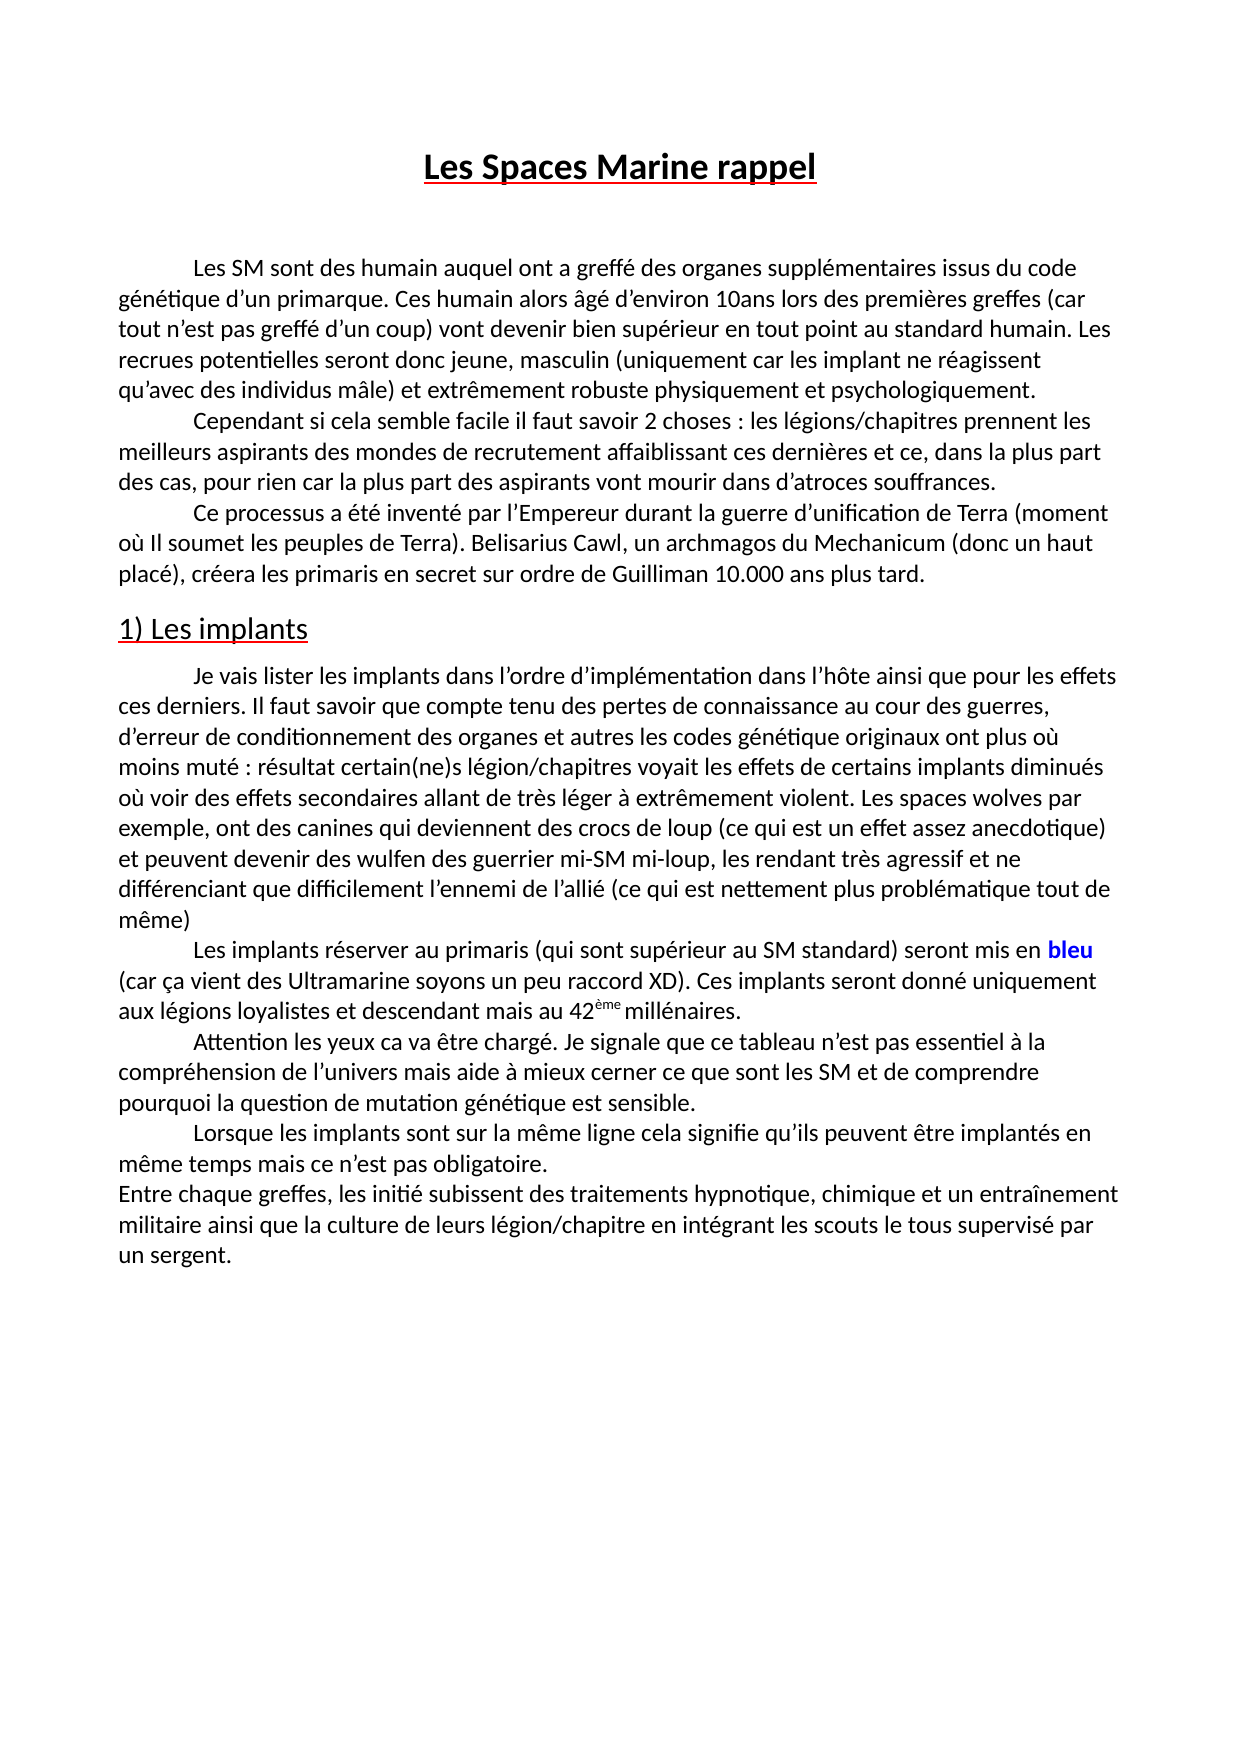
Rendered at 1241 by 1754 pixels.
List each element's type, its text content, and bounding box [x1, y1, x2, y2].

subtitle 1) Les implants [118, 609, 1122, 647]
text Les implants réserver au primaris (qui sont supérieur au SM standard) seront mis en bleu (car ça vient des Ultramarine soyons un peu raccord XD). Ces implants seront donné uniquement aux légions loyalistes et descendant mais au 42ème millénaires. [118, 934, 1122, 1026]
text Les SM sont des humain auquel ont a greffé des organes supplémentaires issus du code génétique d’un primarque. Ces humain alors âgé d’environ 10ans lors des premières greffes (car tout n’est pas greffé d’un coup) vont devenir bien supérieur en tout point au standard humain. Les recrues potentielles seront donc jeune, masculin (uniquement car les implant ne réagissent qu’avec des individus mâle) et extrêmement robuste physiquement et psychologiquement. [118, 253, 1122, 405]
text Lorsque les implants sont sur la même ligne cela signifie qu’ils peuvent être implantés en même temps mais ce n’est pas obligatoire. [118, 1118, 1122, 1179]
text Cependant si cela semble facile il faut savoir 2 choses : les légions/chapitres prennent les meilleurs aspirants des mondes de recrutement affaiblissant ces dernières et ce, dans la plus part des cas, pour rien car la plus part des aspirants vont mourir dans d’atroces souffrances. [118, 405, 1122, 497]
subtitle Les Spaces Marine rappel [118, 143, 1122, 189]
text Attention les yeux ca va être chargé. Je signale que ce tableau n’est pas essentiel à la compréhension de l’univers mais aide à mieux cerner ce que sont les SM et de comprendre pourquoi la question de mutation génétique est sensible. [118, 1026, 1122, 1118]
text Entre chaque greffes, les initié subissent des traitements hypnotique, chimique et un entraînement militaire ainsi que la culture de leurs légion/chapitre en intégrant les scouts le tous supervisé par un sergent. [118, 1179, 1122, 1270]
text Je vais lister les implants dans l’ordre d’implémentation dans l’hôte ainsi que pour les effets ces derniers. Il faut savoir que compte tenu des pertes de connaissance au cour des guerres, d’erreur de conditionnement des organes et autres les codes génétique originaux ont plus où moins muté : résultat certain(ne)s légion/chapitres voyait les effets de certains implants diminués où voir des effets secondaires allant de très léger à extrêmement violent. Les spaces wolves par exemple, ont des canines qui deviennent des crocs de loup (ce qui est un effet assez anecdotique) et peuvent devenir des wulfen des guerrier mi-SM mi-loup, les rendant très agressif et ne différenciant que difficilement l’ennemi de l’allié (ce qui est nettement plus problématique tout de même) [118, 660, 1122, 934]
text Ce processus a été inventé par l’Empereur durant la guerre d’unification de Terra (moment où Il soumet les peuples de Terra). Belisarius Cawl, un archmagos du Mechanicum (donc un haut placé), créera les primaris en secret sur ordre de Guilliman 10.000 ans plus tard. [118, 497, 1122, 588]
